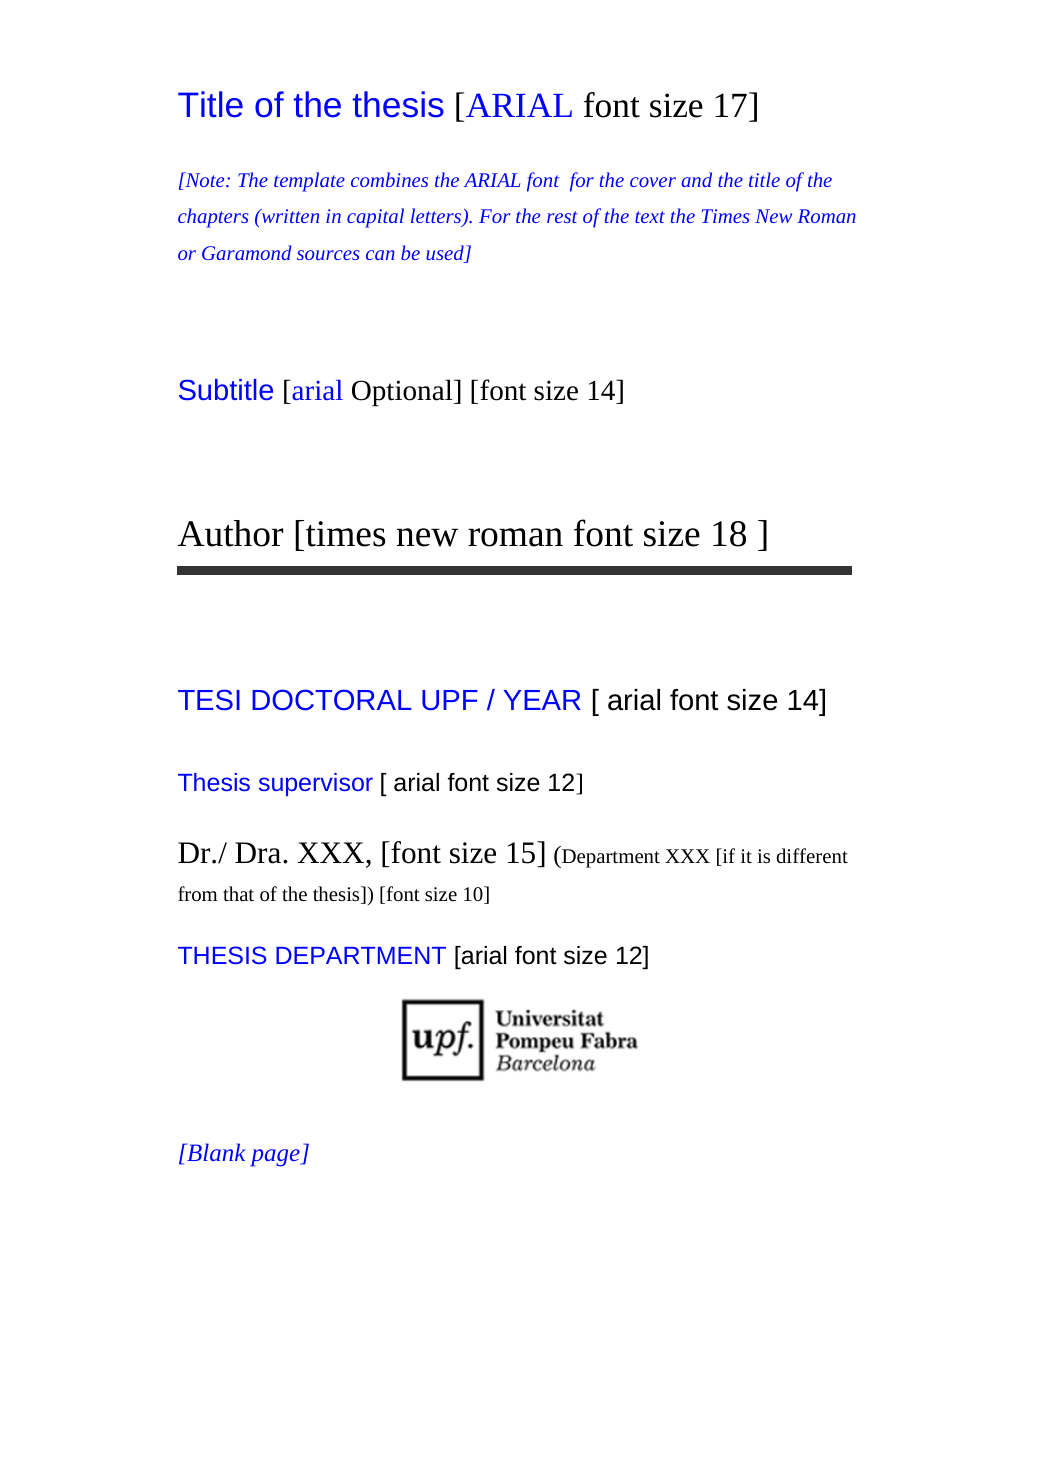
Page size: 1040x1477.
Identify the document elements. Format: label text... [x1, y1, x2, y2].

text [Note: The template combines the ARIAL font for the cover and the title of the chapters (written in capital letters). For the rest of the text the Times New Roman or Garamond sources can be used] [177, 168, 862, 264]
text Subtitle [arial Optional] [font size 14] [177, 372, 862, 406]
text Dr./ Dra. XXX, [font size 15] (Department XXX [if it is different from that of the thesis]) [font size 10] [177, 834, 862, 906]
text [Blank page] [177, 1138, 862, 1167]
text TESI DOCTORAL UPF / YEAR [ arial font size 14] [177, 683, 862, 717]
text Thesis department [arial font size 12] [177, 941, 862, 970]
text Author [times new roman font size 18 ] [177, 512, 862, 555]
text Thesis supervisor [ arial font size 12] [177, 768, 862, 797]
text Title of the thesis [ARIAL font size 17] [177, 84, 862, 125]
